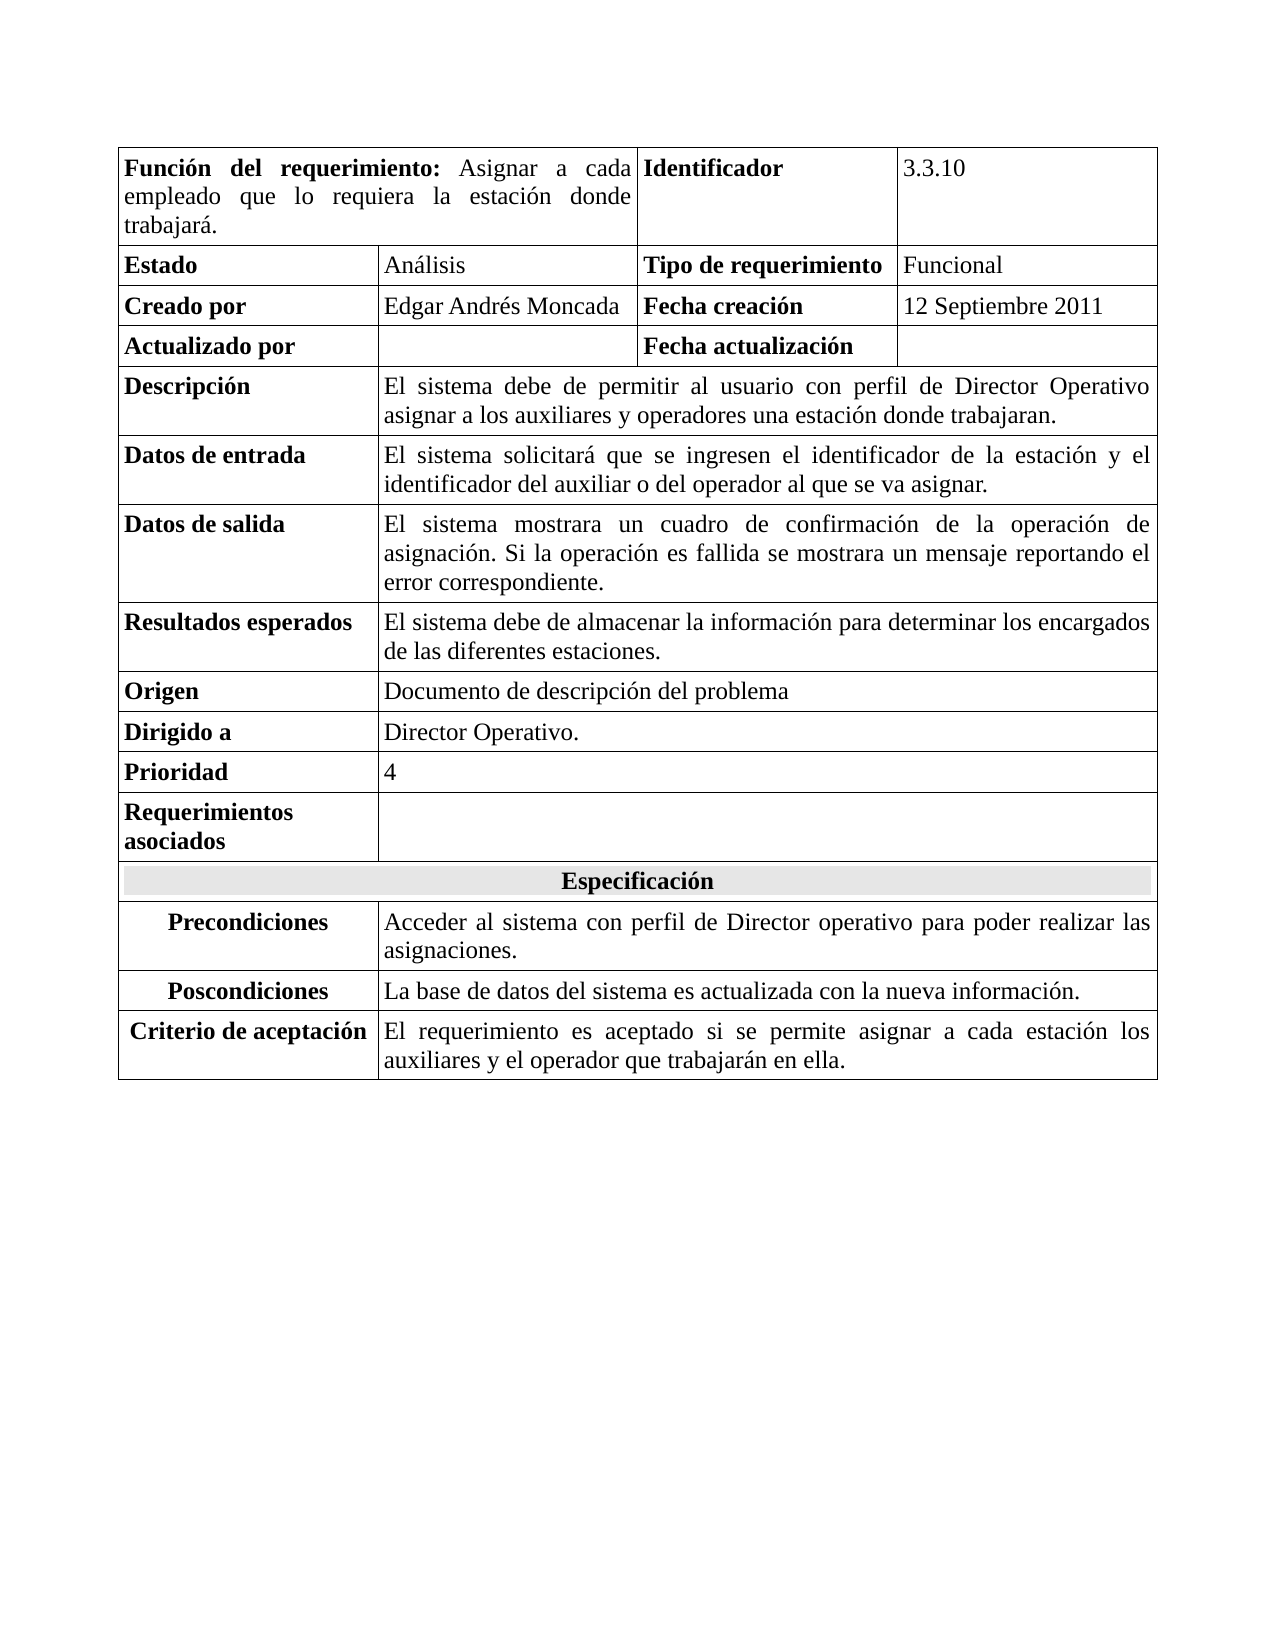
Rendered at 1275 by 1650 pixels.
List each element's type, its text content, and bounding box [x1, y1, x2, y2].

table_cell Documento de descripción del problema [379, 672, 1157, 711]
table_cell Descripción [119, 367, 378, 435]
table_cell Precondiciones [119, 902, 378, 970]
table_cell Criterio de aceptación [119, 1011, 378, 1079]
table_header Identificador [638, 148, 897, 245]
table_cell Prioridad [119, 752, 378, 792]
table_cell Resultados esperados [119, 603, 378, 671]
table_cell Requerimientos asociados [119, 793, 378, 861]
table_cell El sistema debe de almacenar la información para determinar los encargados de las diferentes estaciones. [379, 603, 1157, 671]
table_cell El sistema solicitará que se ingresen el identificador de la estación y el identificador del auxiliar o del operador al que se va asignar. [379, 436, 1157, 504]
table_cell Poscondiciones [119, 971, 378, 1010]
table_cell El sistema mostrara un cuadro de confirmación de la operación de asignación. Si la operación es fallida se mostrara un mensaje reportando el error correspondiente. [379, 505, 1157, 602]
table_cell Acceder al sistema con perfil de Director operativo para poder realizar las asignaciones. [379, 902, 1157, 970]
table_cell [379, 793, 1157, 861]
table_cell Análisis [379, 246, 637, 285]
table_cell Actualizado por [119, 326, 378, 366]
table_cell Tipo de requerimiento [638, 246, 897, 285]
table_cell Fecha creación [638, 286, 897, 325]
table_cell El sistema debe de permitir al usuario con perfil de Director Operativo asignar a los auxiliares y operadores una estación donde trabajaran. [379, 367, 1157, 435]
table_cell Estado [119, 246, 378, 285]
table_cell El requerimiento es aceptado si se permite asignar a cada estación los auxiliares y el operador que trabajarán en ella. [379, 1011, 1157, 1079]
table_cell La base de datos del sistema es actualizada con la nueva información. [379, 971, 1157, 1010]
table_cell Datos de salida [119, 505, 378, 602]
table_cell Origen [119, 672, 378, 711]
table_cell Especificación [119, 862, 1157, 901]
table_cell Datos de entrada [119, 436, 378, 504]
table_header Función del requerimiento: Asignar a cada empleado que lo requiera la estación donde trabajará. [119, 148, 637, 245]
table_cell Director Operativo. [379, 712, 1157, 751]
table_cell 12 Septiembre 2011 [898, 286, 1157, 325]
table_cell Edgar Andrés Moncada [379, 286, 637, 325]
table_cell Dirigido a [119, 712, 378, 751]
table_cell [898, 326, 1157, 366]
table_cell Funcional [898, 246, 1157, 285]
table_header 3.3.10 [898, 148, 1157, 245]
table_cell [379, 326, 637, 366]
table_cell 4 [379, 752, 1157, 792]
table_cell Creado por [119, 286, 378, 325]
table_cell Fecha actualización [638, 326, 897, 366]
